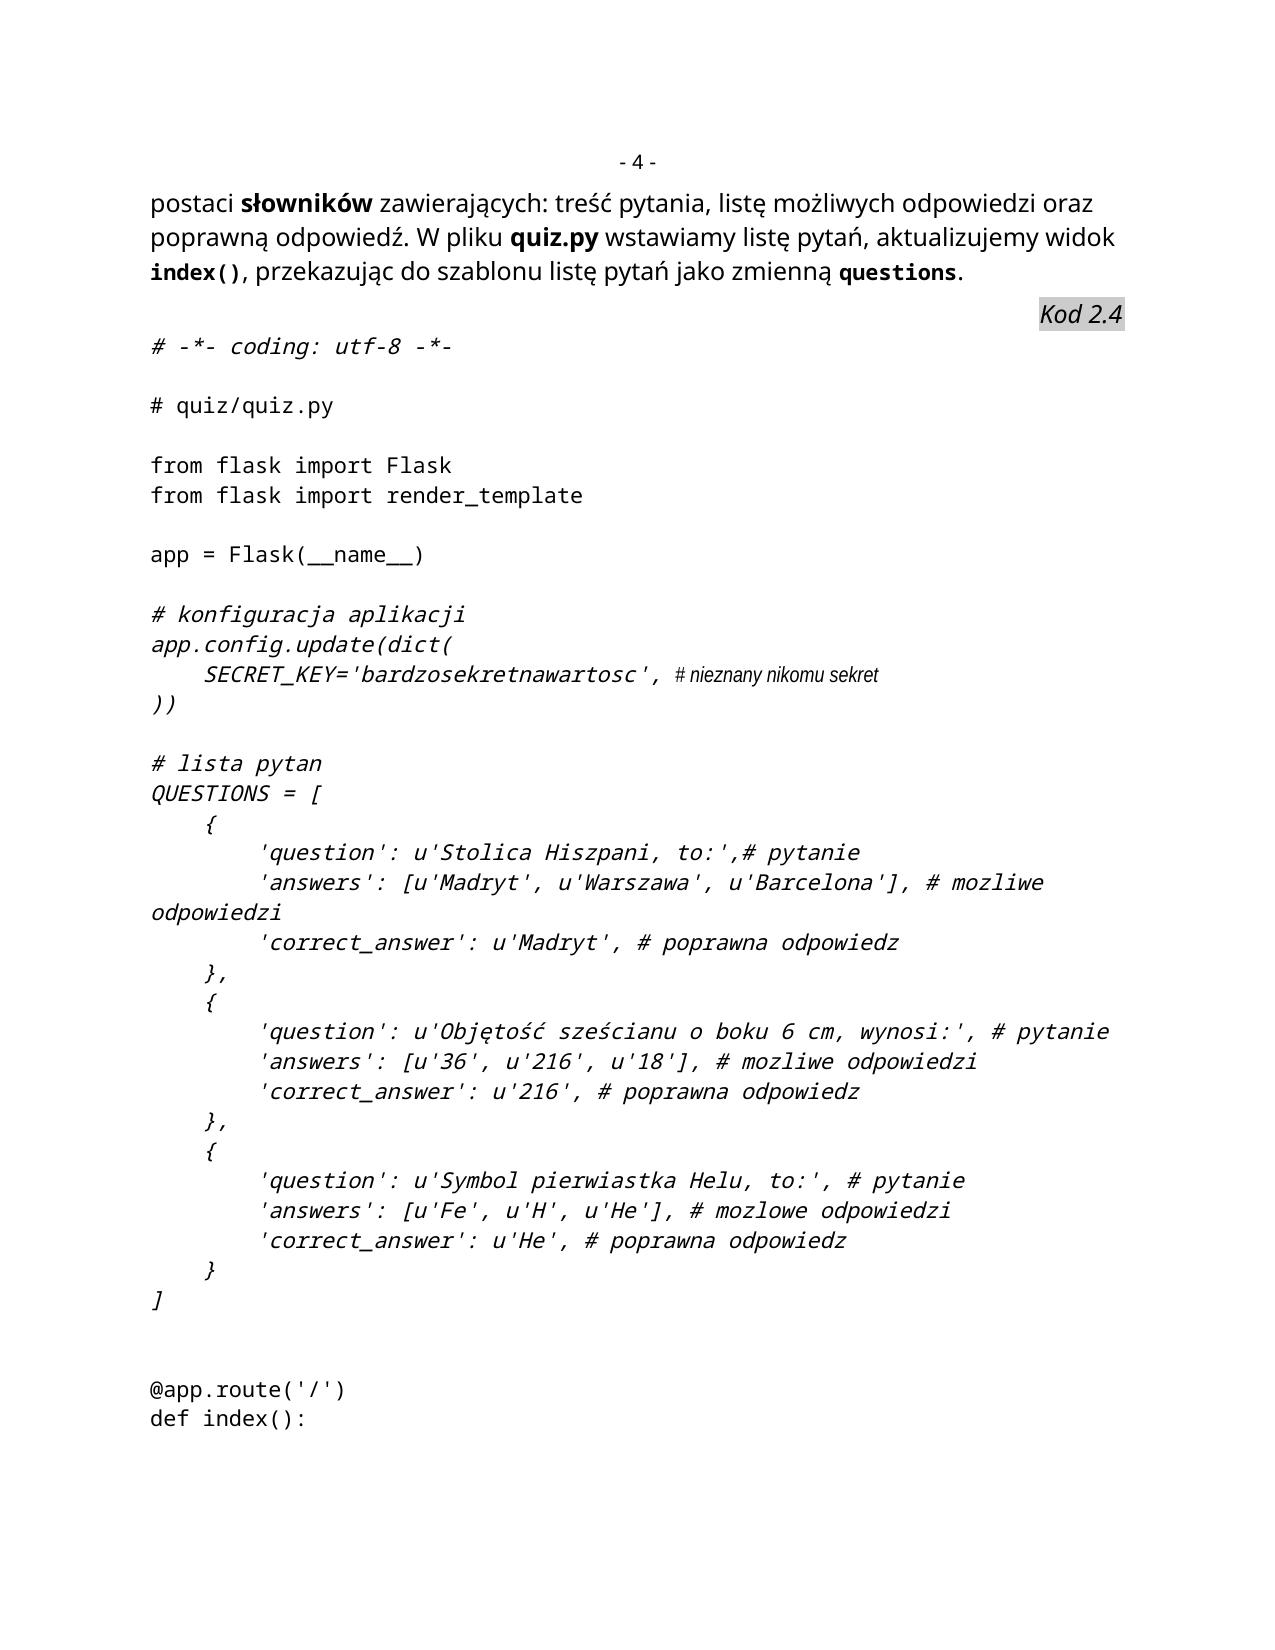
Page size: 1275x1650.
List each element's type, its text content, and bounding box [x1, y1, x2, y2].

text # -*- coding: utf-8 -*- [150, 331, 1125, 361]
text 'answers': [u'Madryt', u'Warszawa', u'Barcelona'], # mozliwe odpowiedzi [150, 867, 1125, 927]
text 'correct_answer': u'He', # poprawna odpowiedz [150, 1225, 1125, 1254]
text )) [150, 688, 1125, 718]
text }, [150, 1106, 1125, 1135]
text 'question': u'Stolica Hiszpani, to:',# pytanie [150, 837, 1125, 867]
text } [150, 1254, 1125, 1284]
text 'question': u'Symbol pierwiastka Helu, to:', # pytanie [150, 1165, 1125, 1195]
text # quiz/quiz.py [150, 391, 1125, 420]
text @app.route('/') [150, 1374, 1125, 1403]
text 'correct_answer': u'216', # poprawna odpowiedz [150, 1076, 1125, 1106]
text QUESTIONS = [ [150, 778, 1125, 808]
text ] [150, 1284, 1125, 1314]
text { [150, 808, 1125, 837]
text 'answers': [u'36', u'216', u'18'], # mozliwe odpowiedzi [150, 1046, 1125, 1076]
text app = Flask(__name__) [150, 539, 1125, 569]
text def index(): [150, 1403, 1125, 1433]
text }, [150, 957, 1125, 986]
text 'answers': [u'Fe', u'H', u'He'], # mozlowe odpowiedzi [150, 1195, 1125, 1225]
text app.config.update(dict( [150, 629, 1125, 659]
text Kod 2.4 [150, 297, 1039, 331]
text # konfiguracja aplikacji [150, 599, 1125, 629]
text # lista pytan [150, 748, 1125, 778]
text postaci słowników zawierających: treść pytania, listę możliwych odpowiedzi oraz poprawną odpowiedź. W pliku quiz.py wstawiamy listę pytań, aktualizujemy widok index(), przekazując do szablonu listę pytań jako zmienną questions. [150, 186, 1125, 288]
text from flask import render_template [150, 480, 1125, 510]
text 'correct_answer': u'Madryt', # poprawna odpowiedz [150, 927, 1125, 957]
text { [150, 1135, 1125, 1165]
text from flask import Flask [150, 450, 1125, 480]
text SECRET_KEY='bardzosekretnawartosc', # nieznany nikomu sekret [150, 659, 1125, 688]
text 'question': u'Objętość sześcianu o boku 6 cm, wynosi:', # pytanie [150, 1016, 1125, 1046]
text { [150, 986, 1125, 1016]
